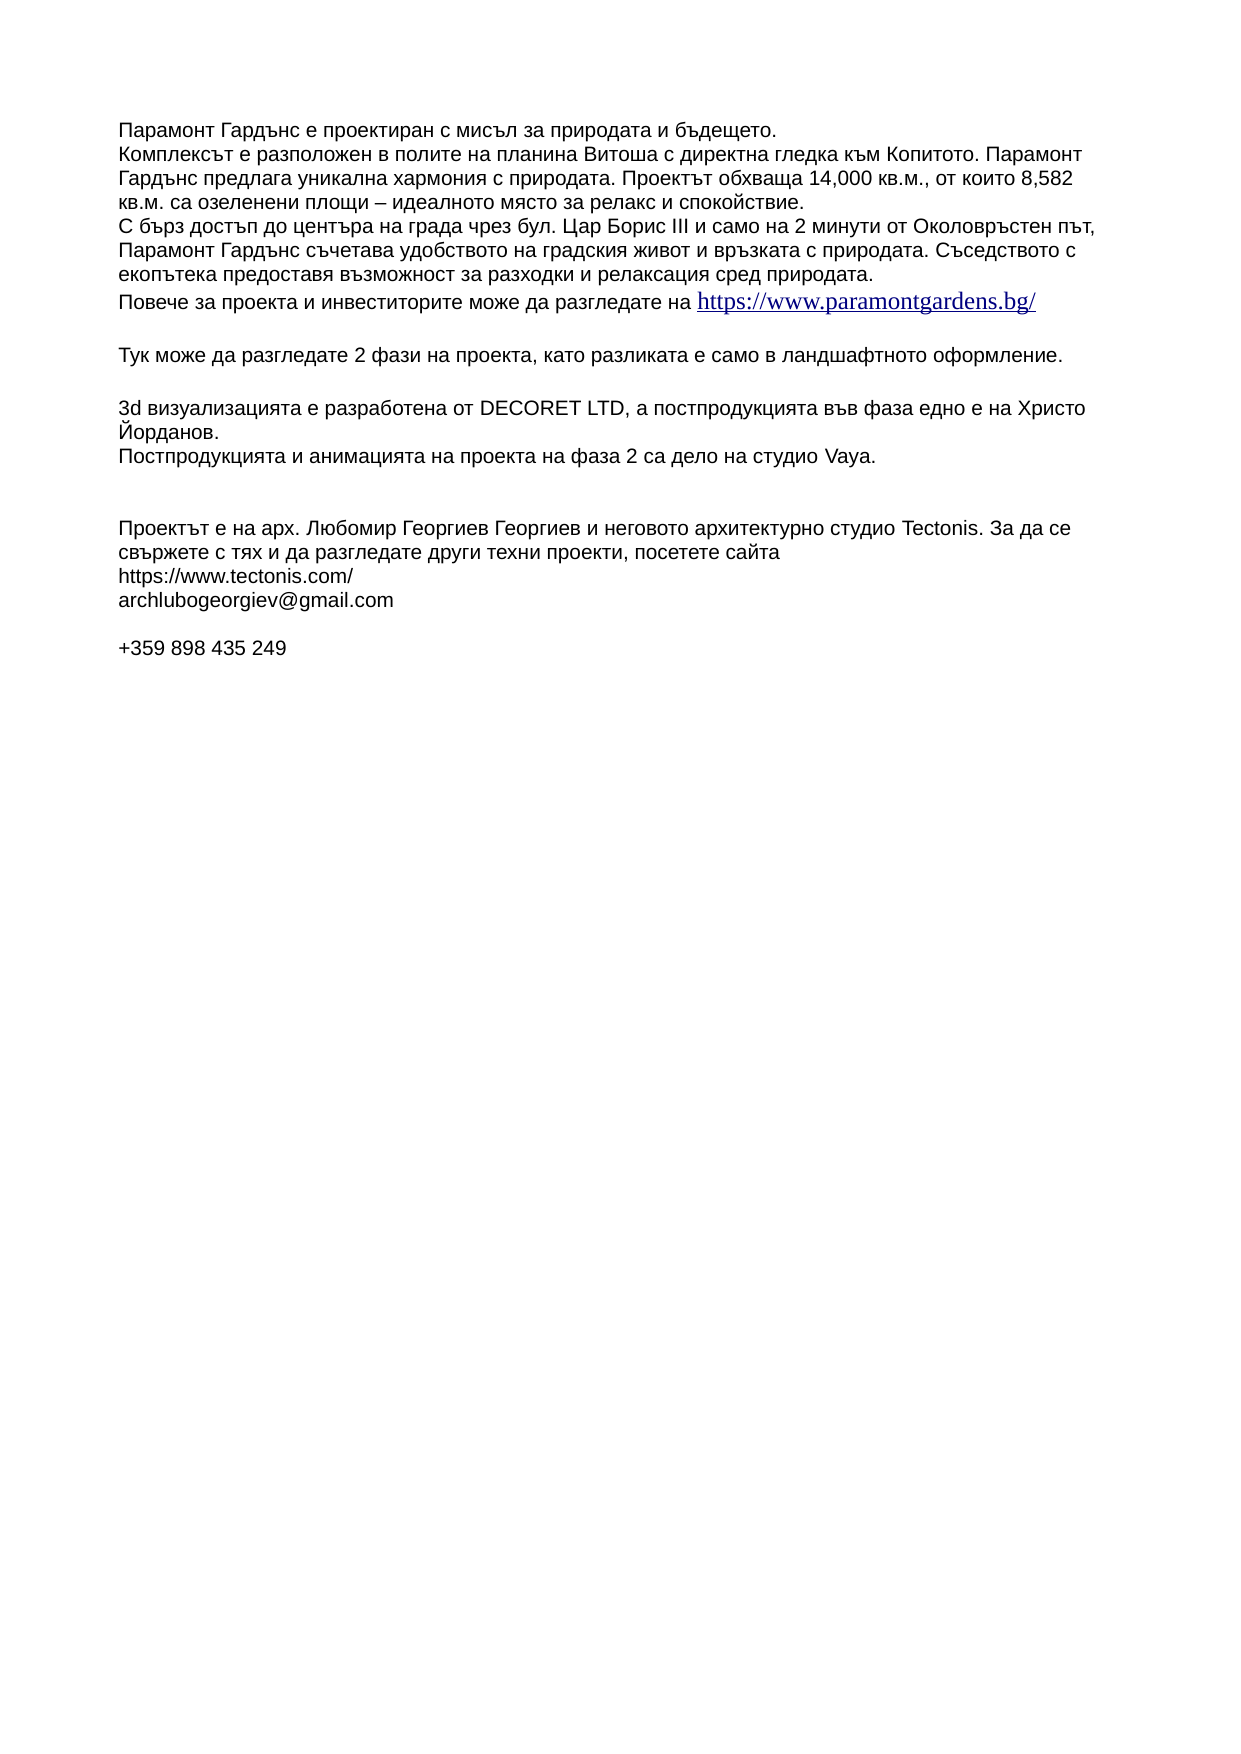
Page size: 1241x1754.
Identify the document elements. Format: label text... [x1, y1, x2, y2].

text Тук може да разгледате 2 фази на проекта, като разликата е само в ландшафтното оформление. [118, 343, 1122, 367]
text +359 898 435 249 [118, 636, 1122, 659]
text https://www.tectonis.com/ [118, 564, 1122, 588]
text Парамонт Гардънс е проектиран с мисъл за природата и бъдещето. [118, 118, 1122, 142]
text Повече за проекта и инвеститорите може да разгледате на https://www.paramontgardens.bg/ [118, 286, 1122, 314]
text archlubogeorgiev@gmail.com [118, 588, 1122, 612]
text Проектът е на арх. Любомир Георгиев Георгиев и неговото архитектурно студио Tectonis. За да се свържете с тях и да разгледате други техни проекти, посетете сайта [118, 516, 1122, 564]
text 3d визуализацията е разработена от DECORET LTD, а постпродукцията във фаза едно е на Христо Йорданов. [118, 396, 1122, 444]
text Постпродукцията и анимацията на проекта на фаза 2 са дело на студио Vaya. [118, 444, 1122, 468]
text Комплексът е разположен в полите на планина Витоша с директна гледка към Копитото. Парамонт Гардънс предлага уникална хармония с природата. Проектът обхваща 14,000 кв.м., от които 8,582 кв.м. са озеленени площи – идеалното място за релакс и спокойствие. [118, 142, 1122, 214]
text С бърз достъп до центъра на града чрез бул. Цар Борис III и само на 2 минути от Околовръстен път, Парамонт Гардънс съчетава удобството на градския живот и връзката с природата. Съседството с екопътека предоставя възможност за разходки и релаксация сред природата. [118, 214, 1122, 286]
